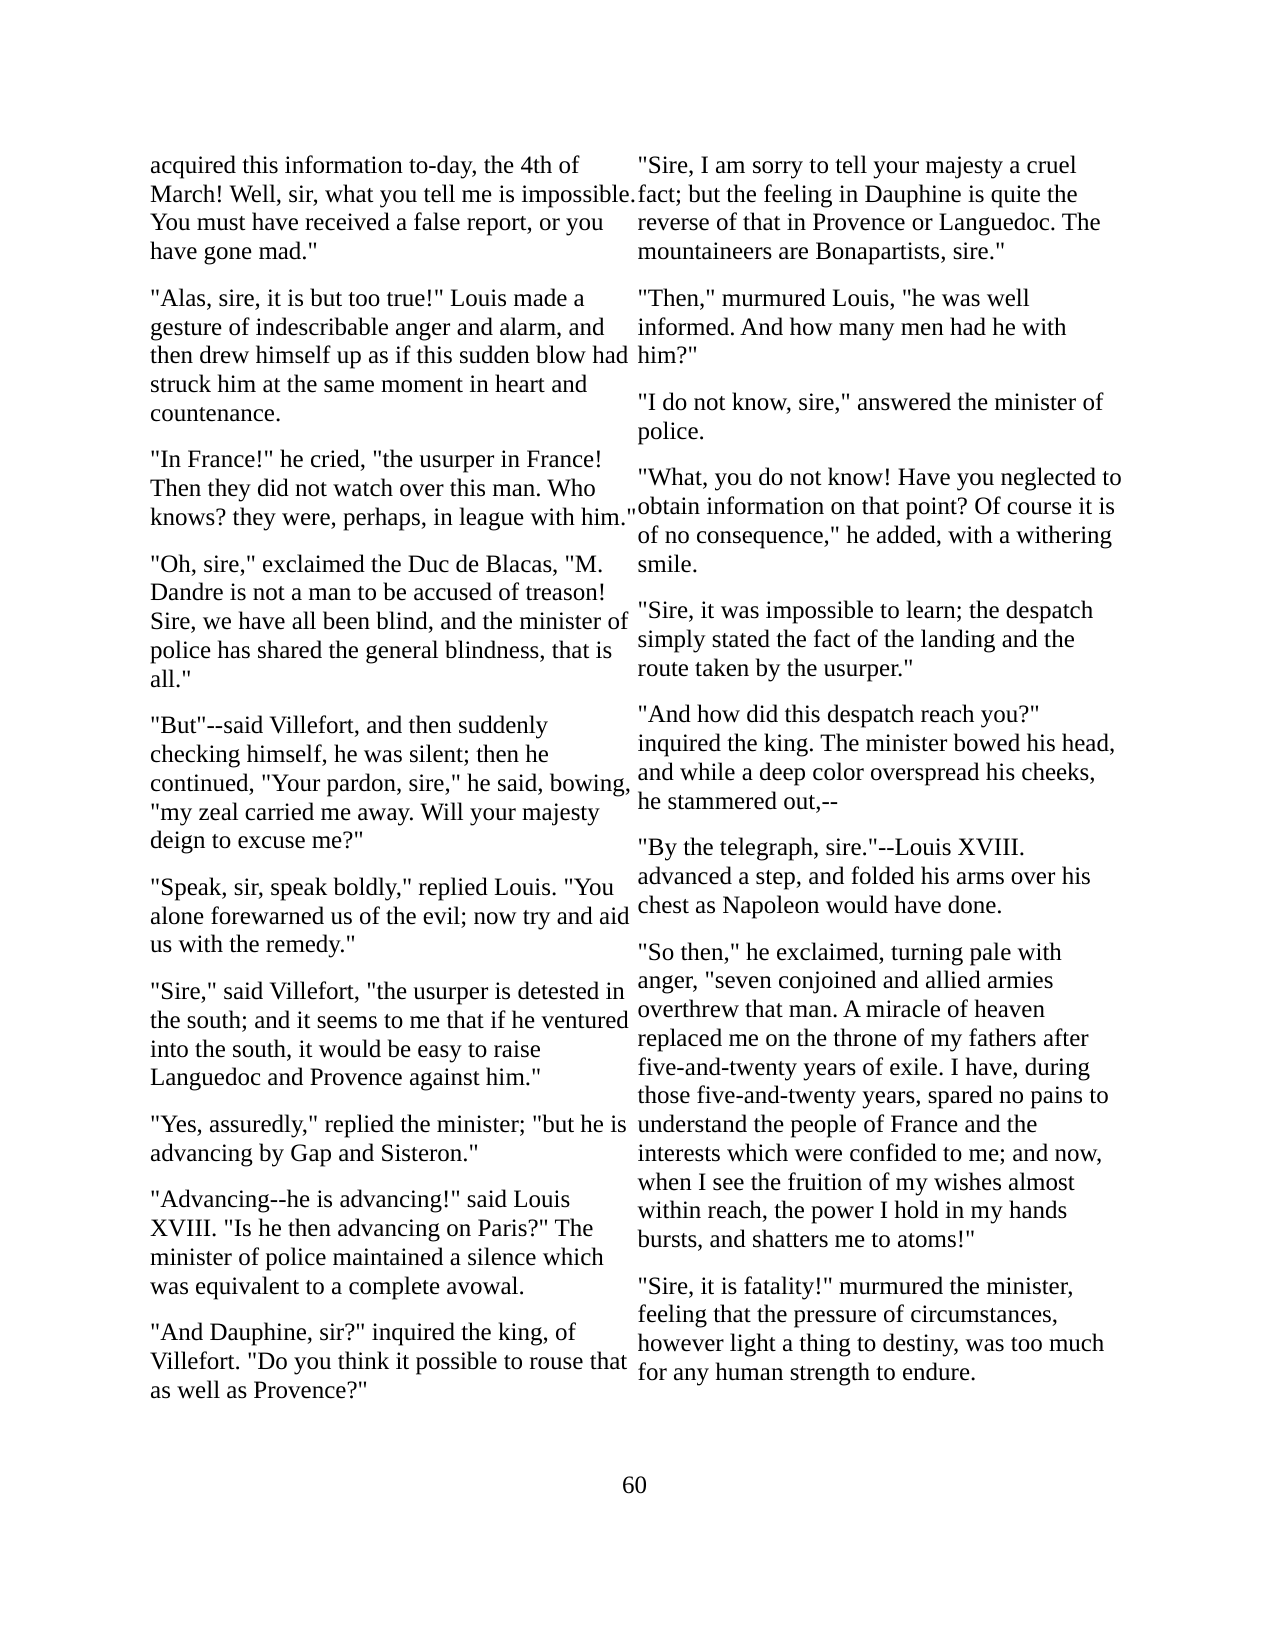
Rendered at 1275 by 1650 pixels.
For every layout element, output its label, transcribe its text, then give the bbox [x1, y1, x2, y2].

text "Then," murmured Louis, "he was well informed. And how many men had he with him?" [637, 283, 1125, 369]
text "What, you do not know! Have you neglected to obtain information on that point? Of course it is of no consequence," he added, with a withering smile. [637, 462, 1125, 577]
text "By the telegraph, sire."--Louis XVIII. advanced a step, and folded his arms over his chest as Napoleon would have done. [637, 832, 1125, 919]
text "Sire, it was impossible to learn; the despatch simply stated the fact of the landing and the route taken by the usurper." [637, 595, 1125, 682]
text "Advancing--he is advancing!" said Louis XVIII. "Is he then advancing on Paris?" The minister of police maintained a silence which was equivalent to a complete avowal. [150, 1184, 637, 1299]
text "Alas, sire, it is but too true!" Louis made a gesture of indescribable anger and alarm, and then drew himself up as if this sudden blow had struck him at the same moment in heart and countenance. [150, 283, 637, 427]
text "And how did this despatch reach you?" inquired the king. The minister bowed his head, and while a deep color overspread his cheeks, he stammered out,-- [637, 699, 1125, 814]
text "I do not know, sire," answered the minister of police. [637, 387, 1125, 444]
text "So then," he exclaimed, turning pale with anger, "seven conjoined and allied armies overthrew that man. A miracle of heaven replaced me on the throne of my fathers after five-and-twenty years of exile. I have, during those five-and-twenty years, spared no pains to understand the people of France and the interests which were confided to me; and now, when I see the fruition of my wishes almost within reach, the power I hold in my hands bursts, and shatters me to atoms!" [637, 937, 1125, 1253]
text "Sire," said Villefort, "the usurper is detested in the south; and it seems to me that if he ventured into the south, it would be easy to raise Languedoc and Provence against him." [150, 976, 637, 1091]
text "But"--said Villefort, and then suddenly checking himself, he was silent; then he continued, "Your pardon, sire," he said, bowing, "my zeal carried me away. Will your majesty deign to excuse me?" [150, 710, 637, 854]
text "Sire, it is fatality!" murmured the minister, feeling that the pressure of circumstances, however light a thing to destiny, was too much for any human strength to endure. [637, 1271, 1125, 1386]
text acquired this information to-day, the 4th of March! Well, sir, what you tell me is impossible. You must have received a false report, or you have gone mad." [150, 150, 637, 265]
text "In France!" he cried, "the usurper in France! Then they did not watch over this man. Who knows? they were, perhaps, in league with him." [150, 444, 637, 531]
text "Oh, sire," exclaimed the Duc de Blacas, "M. Dandre is not a man to be accused of treason! Sire, we have all been blind, and the minister of police has shared the general blindness, that is all." [150, 549, 637, 692]
text "Sire, I am sorry to tell your majesty a cruel fact; but the feeling in Dauphine is quite the reverse of that in Provence or Languedoc. The mountaineers are Bonapartists, sire." [637, 150, 1125, 265]
text "Speak, sir, speak boldly," replied Louis. "You alone forewarned us of the evil; now try and aid us with the remedy." [150, 872, 637, 958]
text "Yes, assuredly," replied the minister; "but he is advancing by Gap and Sisteron." [150, 1109, 637, 1167]
text "And Dauphine, sir?" inquired the king, of Villefort. "Do you think it possible to rouse that as well as Provence?" [150, 1317, 637, 1404]
